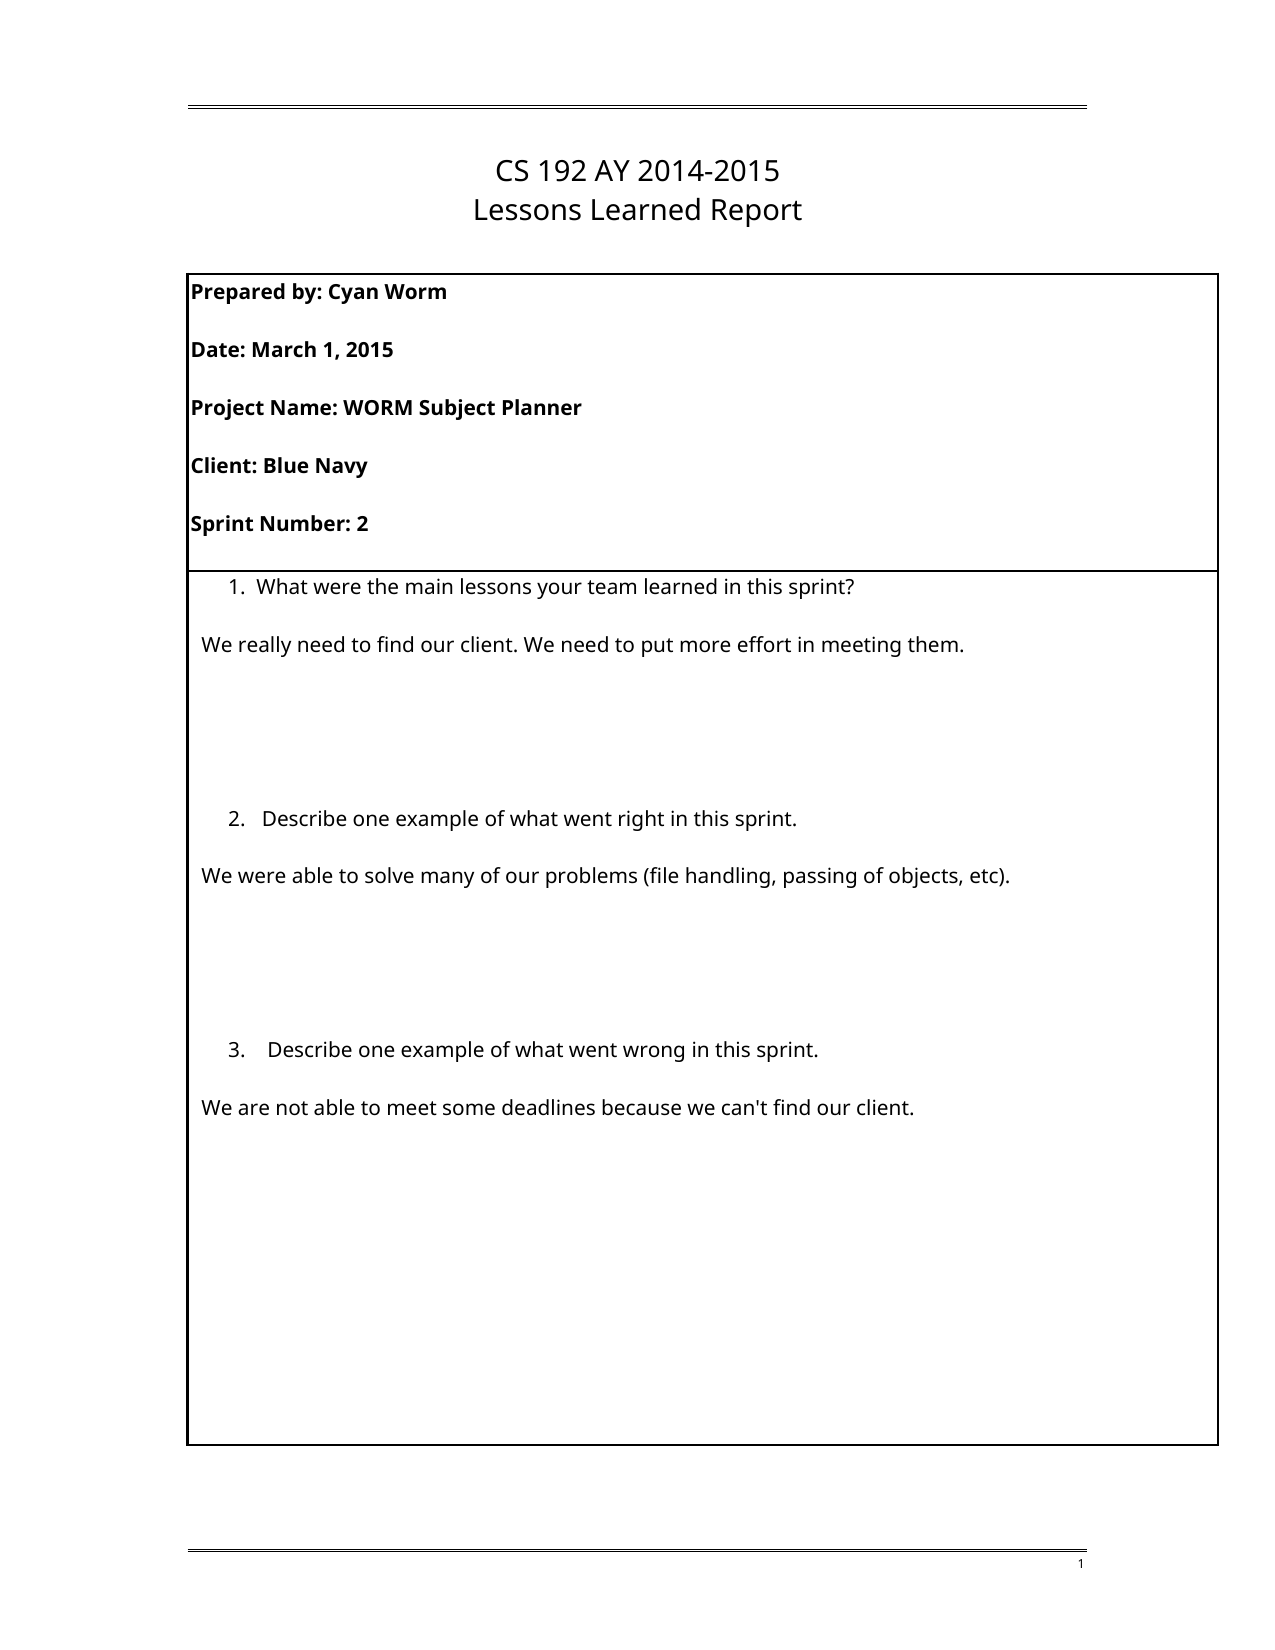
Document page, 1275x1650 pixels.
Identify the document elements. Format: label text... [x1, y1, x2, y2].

table_header Prepared by: Cyan Worm Date: March 1, 2015 Project Name: WORM Subject Planner Client: Blue Navy Sprint Number: 2 [189, 275, 1217, 570]
text Lessons Learned Report [187, 190, 1087, 229]
table_cell 1. What were the main lessons your team learned in this sprint? We really need to find our client. We need to put more effort in meeting them. 2. Describe one example of what went right in this sprint. We were able to solve many of our problems (file handling, passing of objects, etc). 3. Describe one example of what went wrong in this sprint. We are not able to meet some deadlines because we can't find our client. [189, 572, 1217, 1444]
text CS 192 AY 2014-2015 [187, 150, 1087, 190]
